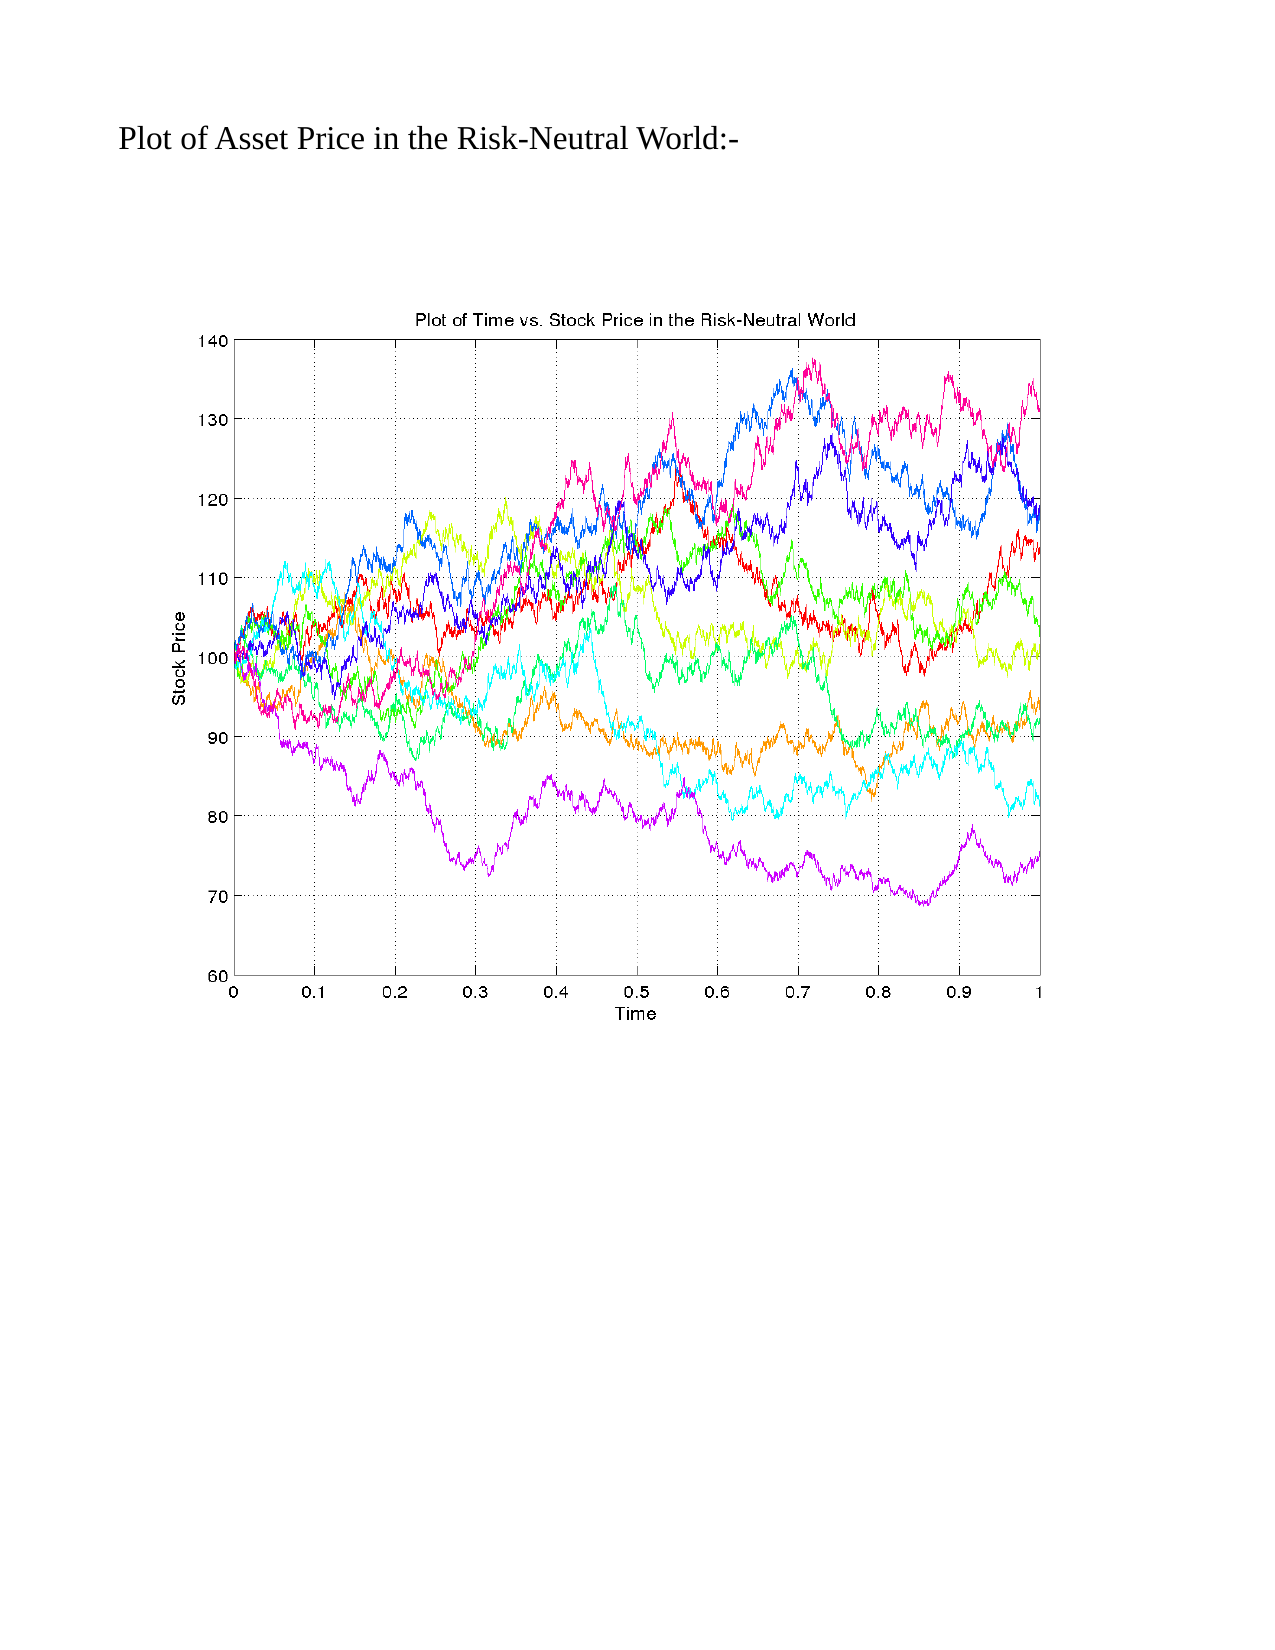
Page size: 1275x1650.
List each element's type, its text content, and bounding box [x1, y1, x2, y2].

text Plot of Asset Price in the Risk-Neutral World:- [118, 118, 1157, 156]
picture [98, 280, 1138, 1060]
